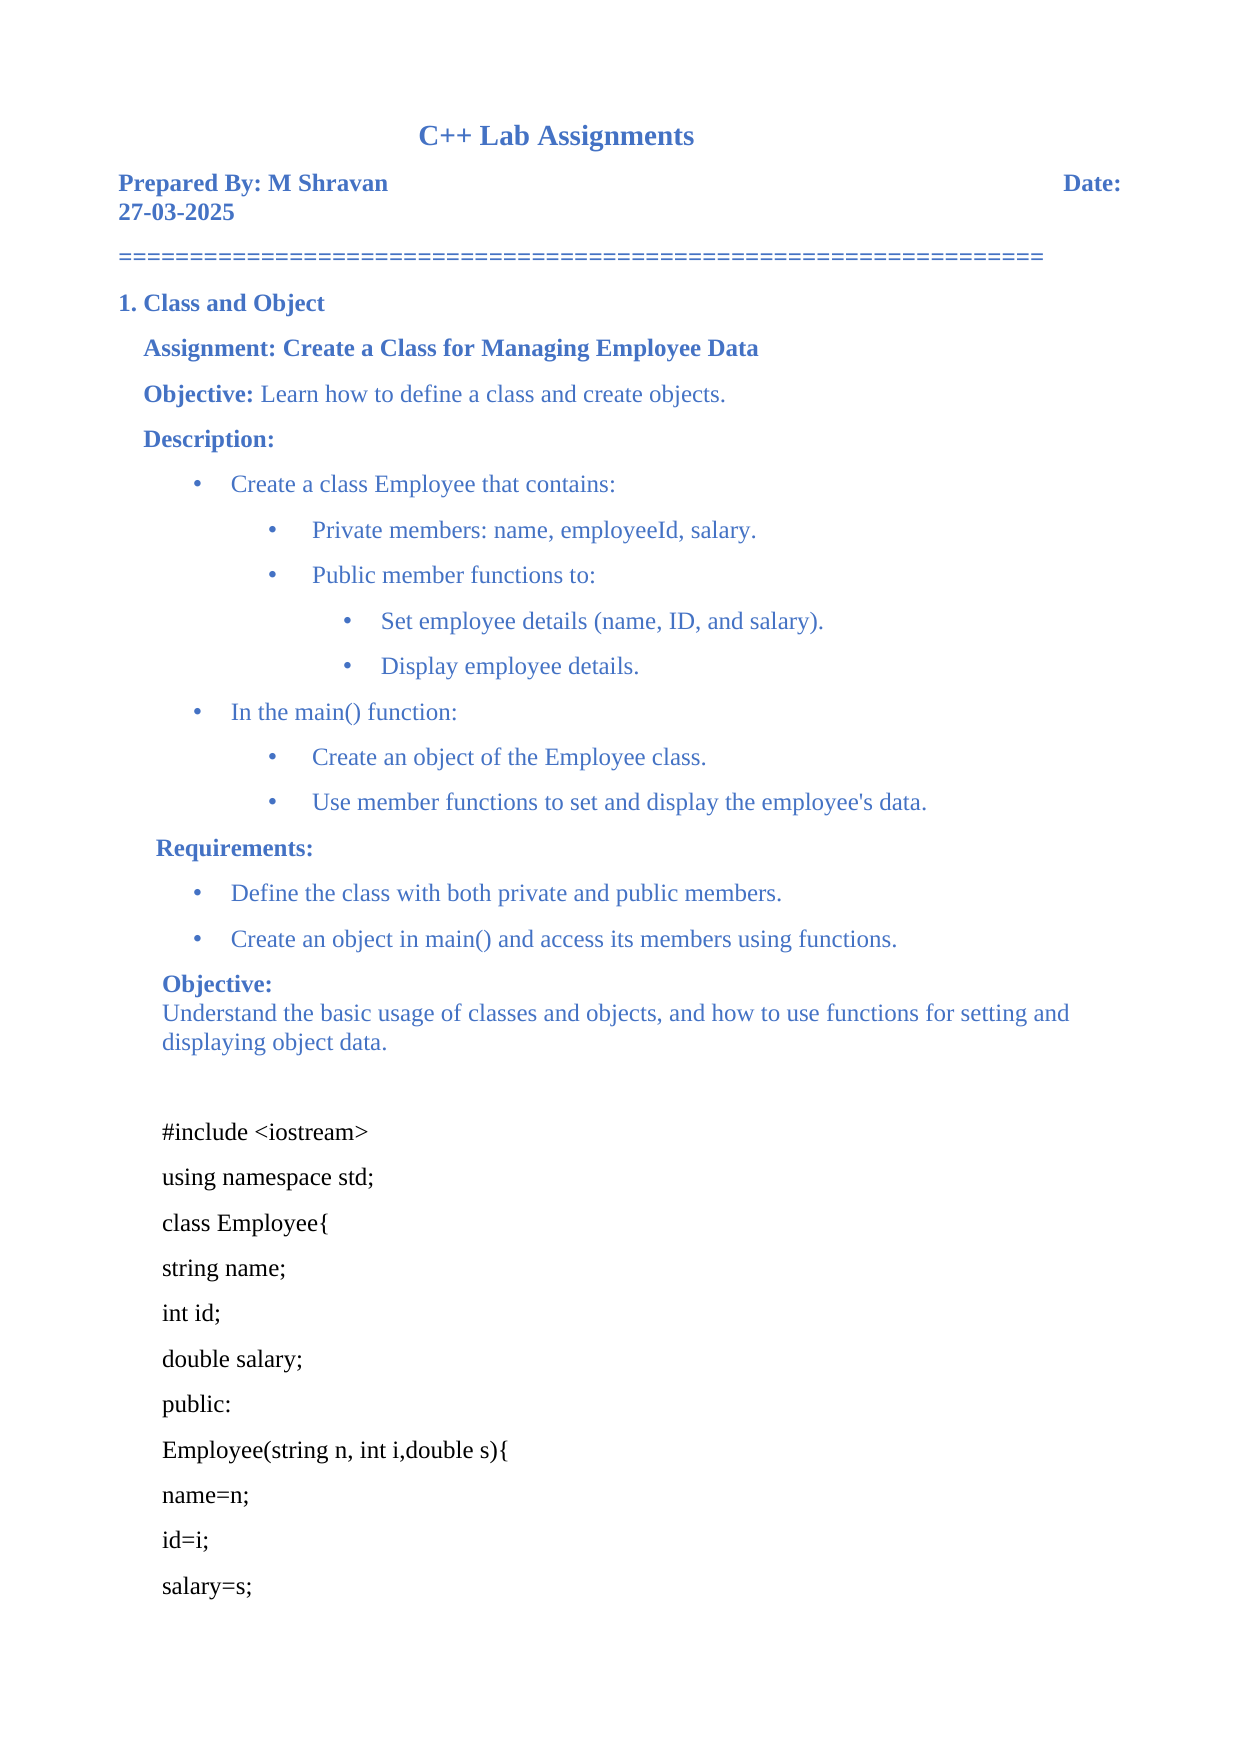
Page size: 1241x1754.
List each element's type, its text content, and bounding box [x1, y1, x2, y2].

list Define the class with both private and public members. [193, 878, 1122, 907]
list Create a class Employee that contains: [193, 469, 1122, 498]
text Employee(string n, int i,double s){ [162, 1435, 1122, 1463]
list Public member functions to: [268, 560, 1122, 589]
text name=n; [162, 1480, 1122, 1509]
text Prepared By: M Shravan Date: 27-03-2025 [118, 168, 1122, 226]
list Set employee details (name, ID, and salary). [343, 606, 1122, 634]
text using namespace std; [162, 1162, 1122, 1191]
text C++ Lab Assignments [343, 118, 1122, 152]
text salary=s; [162, 1571, 1122, 1600]
list In the main() function: [193, 697, 1122, 725]
text double salary; [162, 1344, 1122, 1373]
text #include <iostream> [162, 1117, 1122, 1146]
text Requirements: [118, 833, 1122, 862]
text Assignment: Create a Class for Managing Employee Data [118, 333, 1122, 362]
list Create an object of the Employee class. [268, 742, 1122, 771]
text Objective: Understand the basic usage of classes and objects, and how to use functions for setting and displaying object data. [162, 969, 1122, 1055]
text Description: [118, 424, 1122, 453]
list Create an object in main() and access its members using functions. [193, 924, 1122, 952]
list Private members: name, employeeId, salary. [268, 515, 1122, 544]
text public: [162, 1389, 1122, 1418]
text int id; [162, 1298, 1122, 1327]
text id=i; [162, 1526, 1122, 1554]
text string name; [162, 1253, 1122, 1282]
text class Employee{ [162, 1208, 1122, 1236]
list Use member functions to set and display the employee's data. [268, 787, 1122, 816]
list Display employee details. [343, 651, 1122, 680]
text 1. Class and Object [118, 288, 1122, 317]
text ================================================================= [118, 242, 1122, 271]
text Objective: Learn how to define a class and create objects. [118, 379, 1122, 407]
